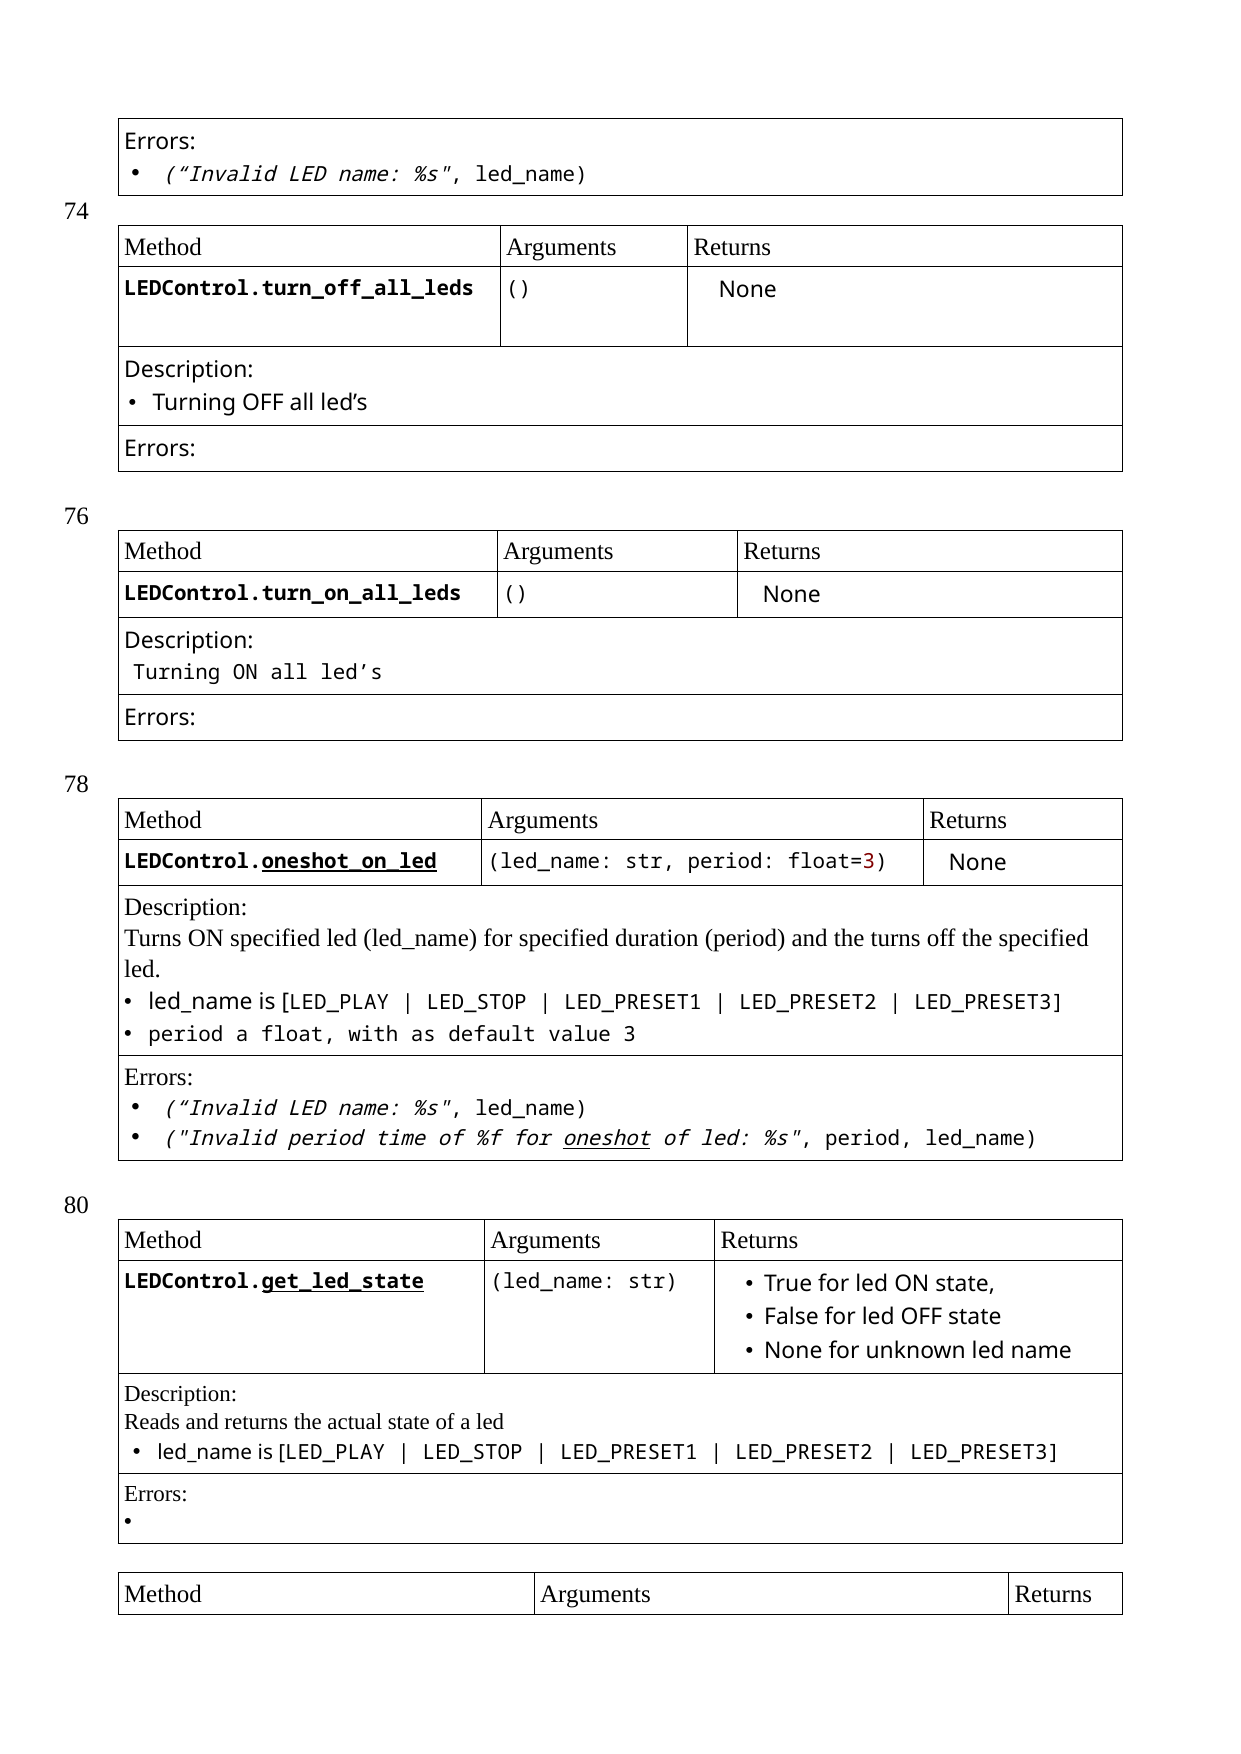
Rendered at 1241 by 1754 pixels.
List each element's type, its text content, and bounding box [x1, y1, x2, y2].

table_header Arguments [482, 799, 923, 839]
table_header Arguments [501, 226, 687, 266]
table_header Returns [738, 531, 1122, 571]
table_header Returns [715, 1220, 1122, 1260]
table_cell Description: Turns ON specified led (led_name) for specified duration (period) and the turns off the specified led. led_name is [LED_PLAY | LED_STOP | LED_PRESET1 | LED_PRESET2 | LED_PRESET3] period a float, with as default value 3 [119, 886, 1122, 1055]
table_cell Errors: [119, 1474, 1122, 1542]
table_header Method [119, 1220, 484, 1260]
table_cell (led_name: str, period: float=3) [482, 840, 923, 885]
table_cell LEDControl.get_led_state [119, 1261, 484, 1373]
table_cell Errors: (“Invalid LED name: %s", led_name) ("Invalid period time of %f for oneshot of led: %s", period, led_name) [119, 1056, 1122, 1160]
table_cell None [738, 572, 1122, 617]
table_header Returns [924, 799, 1122, 839]
table_cell Description: Turning ON all led’s [119, 618, 1122, 694]
table_cell Description: Reads and returns the actual state of a led led_name is [LED_PLAY | LED_STOP | LED_PRESET1 | LED_PRESET2 | LED_PRESET3] [119, 1374, 1122, 1473]
table_header Returns [1009, 1573, 1122, 1613]
table_cell () [501, 267, 687, 346]
table_cell Errors: [119, 426, 1122, 471]
table_cell Description: Turning OFF all led’s [119, 347, 1122, 425]
table_cell () [498, 572, 737, 617]
table_header Arguments [535, 1573, 1008, 1613]
table_header Arguments [498, 531, 737, 571]
table_cell LEDControl.turn_on_all_leds [119, 572, 497, 617]
table_cell (led_name: str) [485, 1261, 714, 1373]
table_header Returns [688, 226, 1122, 266]
table_header Method [119, 799, 481, 839]
table_cell LEDControl.turn_off_all_leds [119, 267, 500, 346]
table_cell Errors: (“Invalid LED name: %s", led_name) [119, 119, 1122, 195]
table_header Method [119, 1573, 534, 1613]
table_cell None [924, 840, 1122, 885]
table_cell LEDControl.oneshot_on_led [119, 840, 481, 885]
table_header Arguments [485, 1220, 714, 1260]
table_cell None [688, 267, 1122, 346]
table_header Method [119, 226, 500, 266]
table_cell Errors: [119, 695, 1122, 739]
table_cell True for led ON state, False for led OFF state None for unknown led name [715, 1261, 1122, 1373]
table_header Method [119, 531, 497, 571]
